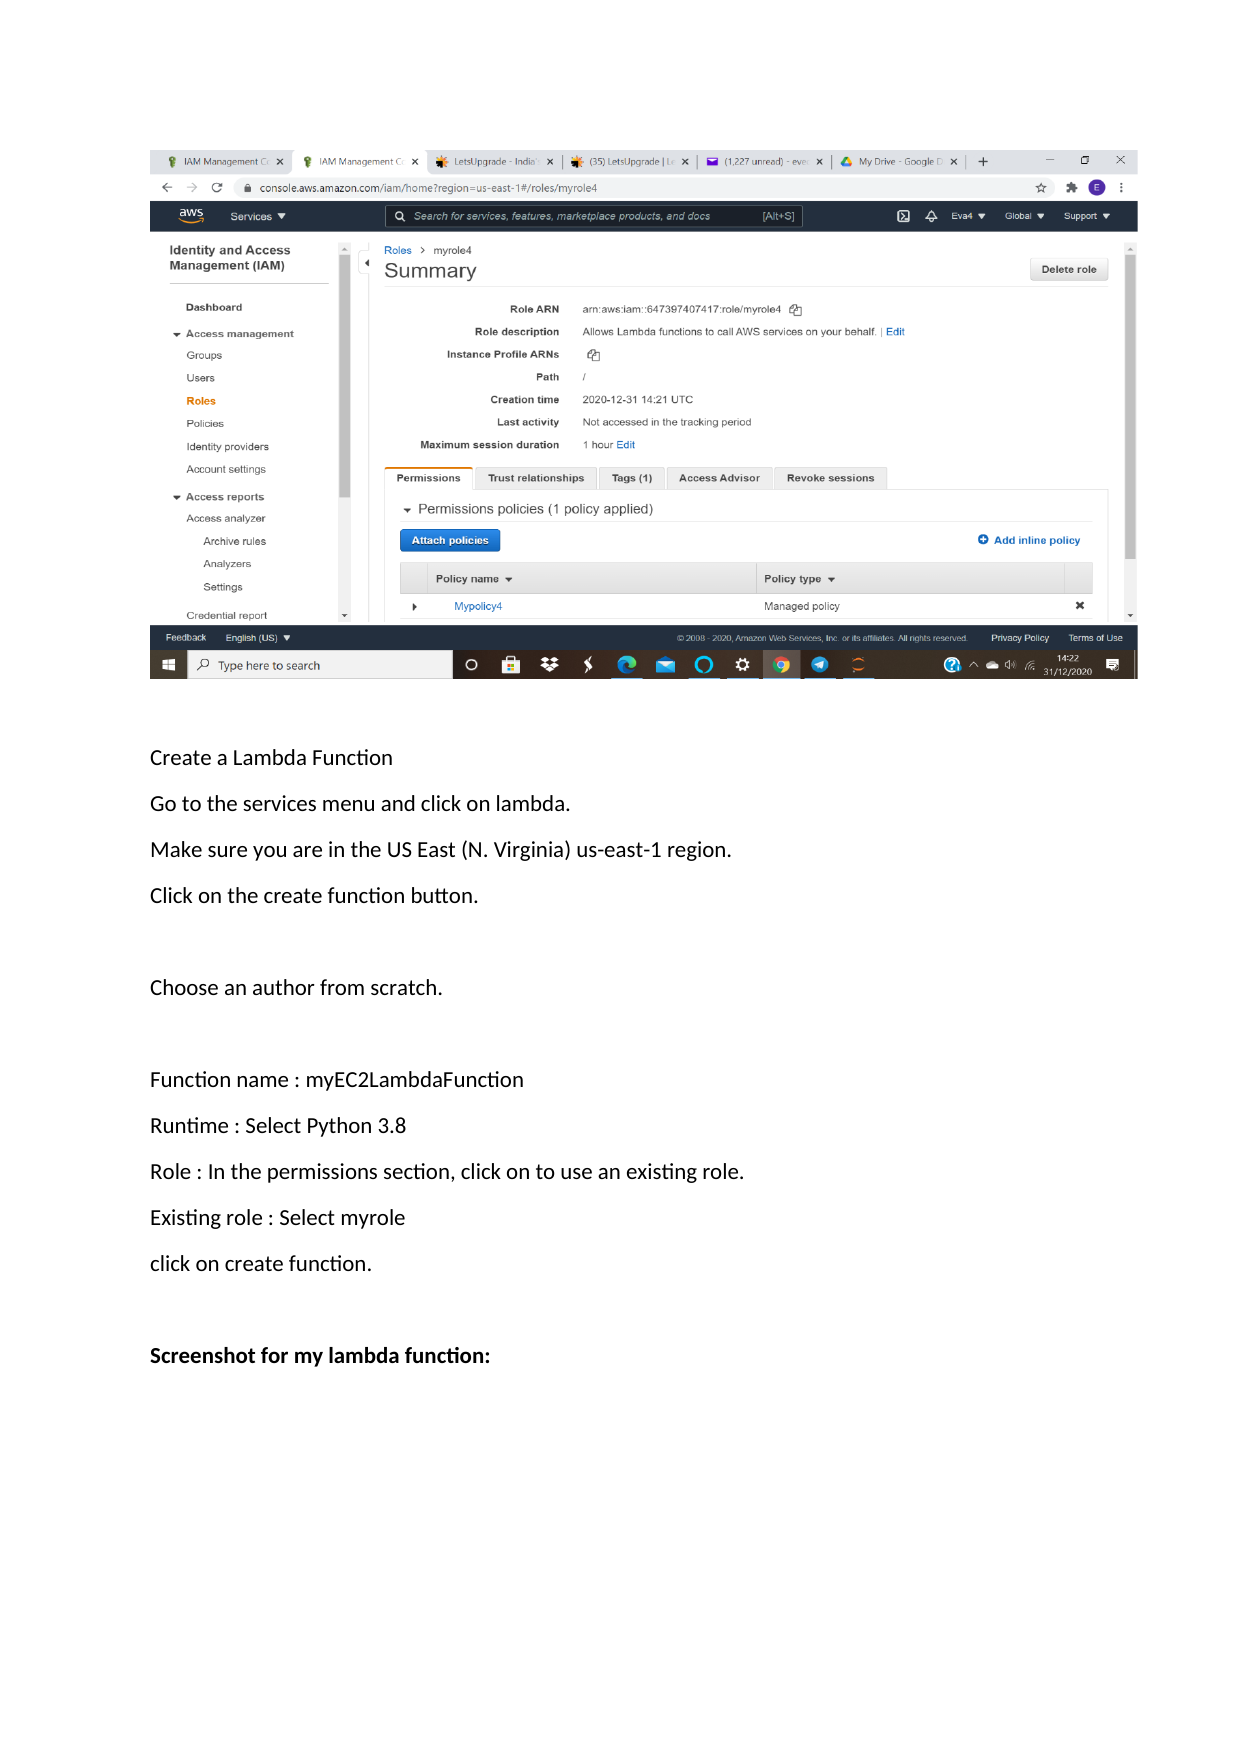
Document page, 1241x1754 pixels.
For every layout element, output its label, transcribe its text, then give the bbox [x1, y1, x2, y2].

text Screenshot for my lambda function: [150, 1341, 1090, 1369]
text Choose an author from scratch. [150, 973, 1090, 1001]
text Click on the create function button. [150, 881, 1090, 909]
text Function name : myEC2LambdaFunction [150, 1065, 1090, 1093]
text click on create function. [150, 1249, 1090, 1277]
text Go to the services menu and click on lambda. [150, 789, 1090, 817]
text Runtime : Select Python 3.8 [150, 1111, 1090, 1139]
text Role : In the permissions section, click on to use an existing role. [150, 1157, 1090, 1185]
text Existing role : Select myrole [150, 1203, 1090, 1231]
text Create a Lambda Function [150, 743, 1090, 771]
text Make sure you are in the US East (N. Virginia) us-east-1 region. [150, 835, 1090, 863]
